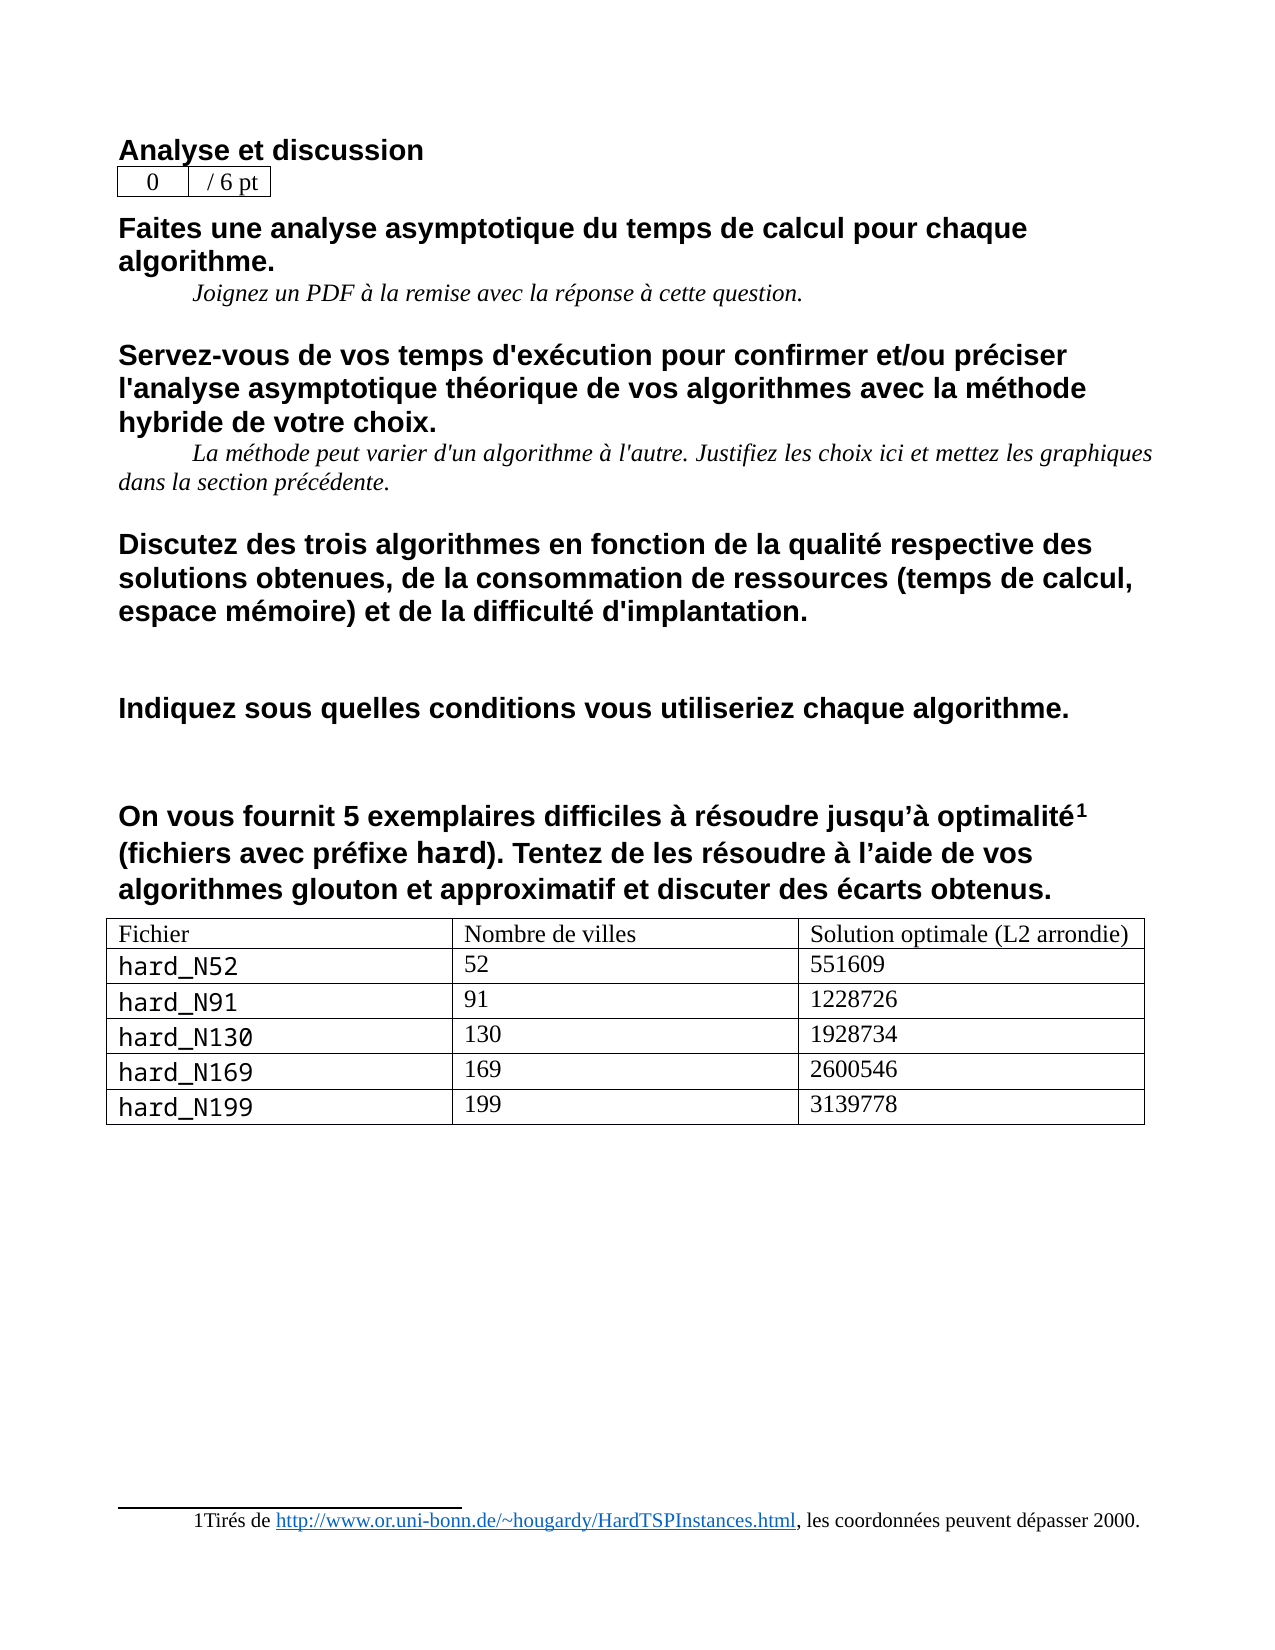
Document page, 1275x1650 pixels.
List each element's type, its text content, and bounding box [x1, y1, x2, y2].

table_header Nombre de villes [453, 919, 798, 948]
table_cell hard_N91 [107, 984, 452, 1018]
table_header Solution optimale (L2 arrondie) [799, 919, 1144, 948]
table_cell 52 [453, 949, 798, 983]
table_cell 551609 [799, 949, 1144, 983]
table_cell 3139778 [799, 1090, 1144, 1123]
table_cell 2600546 [799, 1054, 1144, 1088]
table_cell 1928734 [799, 1019, 1144, 1053]
text Tirés de http://www.or.uni-bonn.de/~hougardy/HardTSPInstances.html, les coordonnées peuvent dépasser 2000. [118, 1508, 1157, 1532]
subtitle Indiquez sous quelles conditions vous utiliseriez chaque algorithme. [118, 691, 1157, 725]
subtitle Analyse et discussion [118, 133, 1157, 166]
table_cell hard_N130 [107, 1019, 452, 1053]
table_cell 169 [453, 1054, 798, 1088]
table_header / 6 pt [189, 167, 270, 196]
table_cell hard_N199 [107, 1090, 452, 1123]
table_cell hard_N52 [107, 949, 452, 983]
subtitle Discutez des trois algorithmes en fonction de la qualité respective des solutions obtenues, de la consommation de ressources (temps de calcul, espace mémoire) et de la difficulté d'implantation. [118, 527, 1157, 628]
table_header 0 [118, 167, 188, 196]
table_cell 1228726 [799, 984, 1144, 1018]
text Joignez un PDF à la remise avec la réponse à cette question. [118, 278, 1157, 306]
table_cell 91 [453, 984, 798, 1018]
text La méthode peut varier d'un algorithme à l'autre. Justifiez les choix ici et mettez les graphiques dans la section précédente. [118, 438, 1157, 496]
subtitle On vous fournit 5 exemplaires difficiles à résoudre jusqu’à optimalité (fichiers avec préfixe hard). Tentez de les résoudre à l’aide de vos algorithmes glouton et approximatif et discuter des écarts obtenus. [118, 799, 1157, 906]
table_header Fichier [107, 919, 452, 948]
table_cell 199 [453, 1090, 798, 1123]
table_cell hard_N169 [107, 1054, 452, 1088]
subtitle Faites une analyse asymptotique du temps de calcul pour chaque algorithme. [118, 211, 1157, 278]
table_cell 130 [453, 1019, 798, 1053]
subtitle Servez-vous de vos temps d'exécution pour confirmer et/ou préciser l'analyse asymptotique théorique de vos algorithmes avec la méthode hybride de votre choix. [118, 338, 1157, 438]
